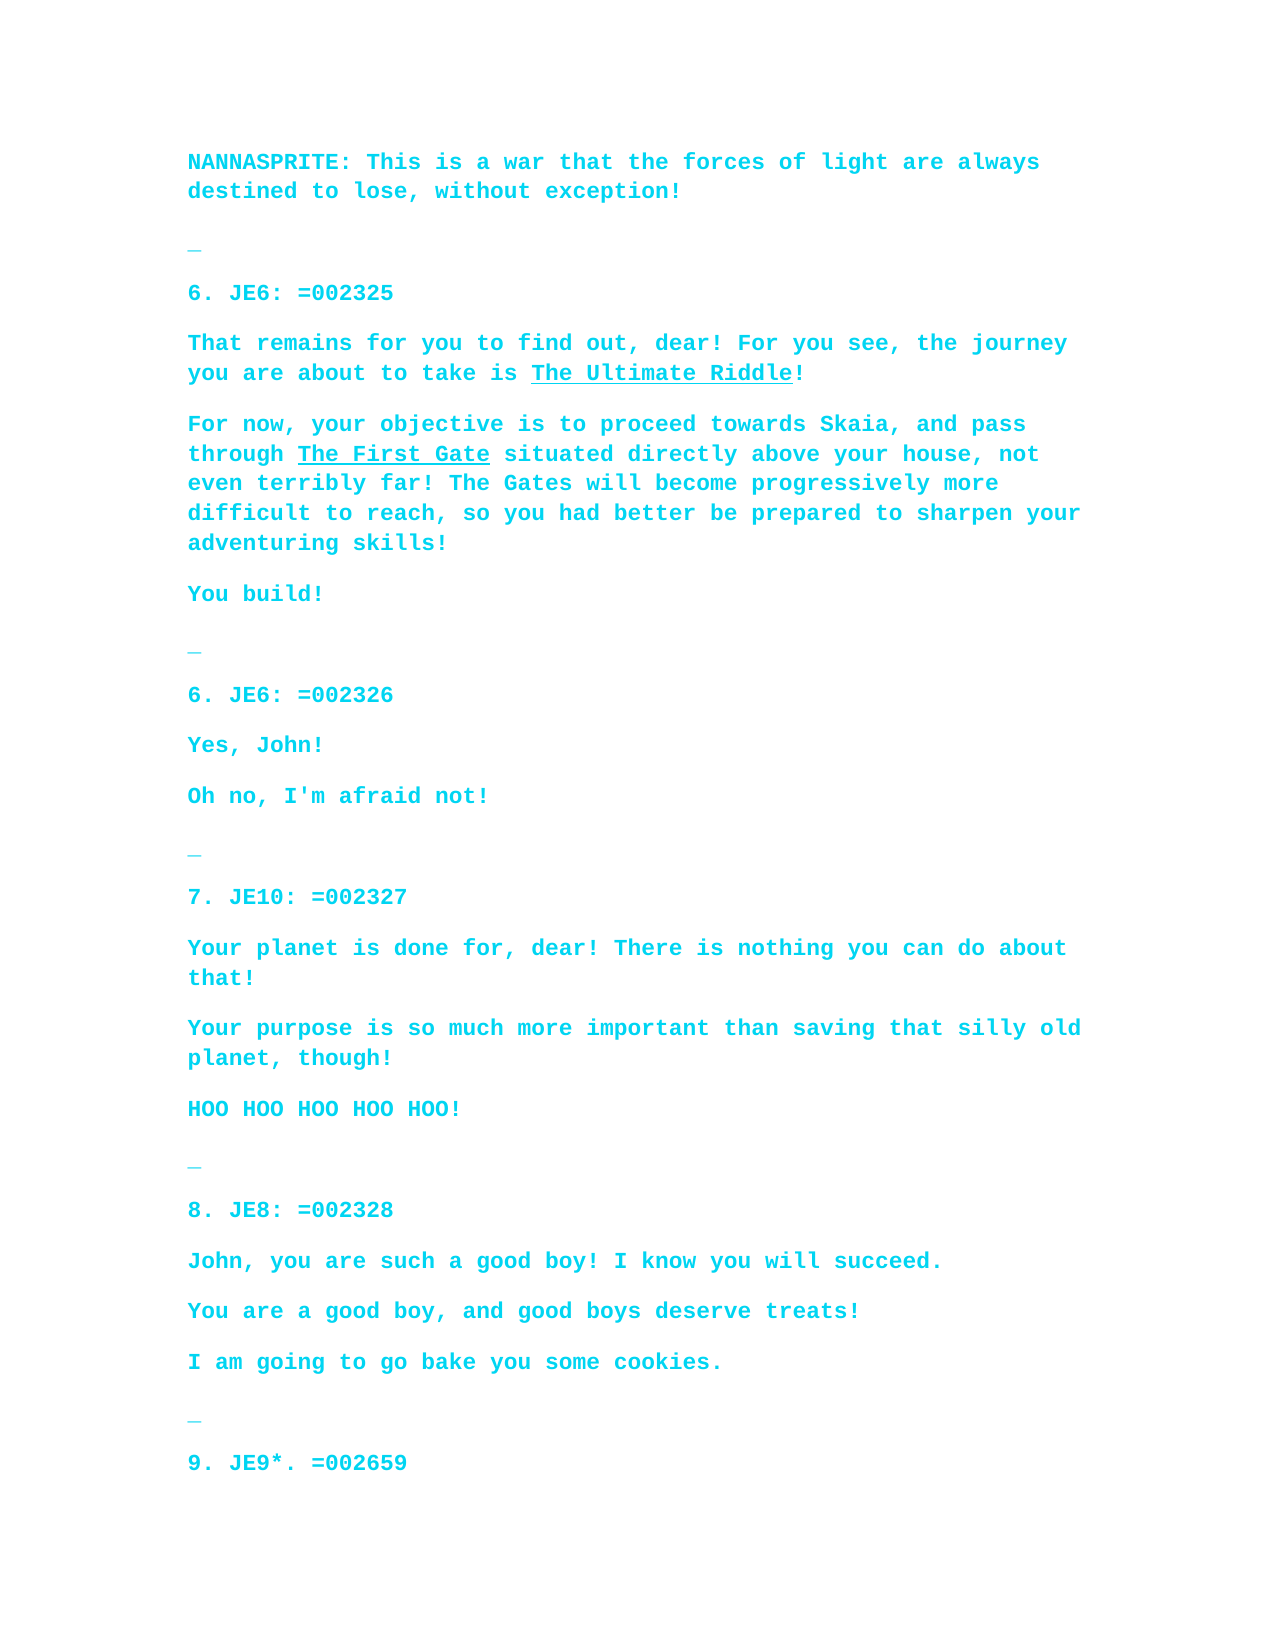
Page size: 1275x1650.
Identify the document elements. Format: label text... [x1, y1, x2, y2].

text I am going to go bake you some cookies. [187, 1350, 1087, 1376]
text _ [187, 835, 1087, 861]
text HOO HOO HOO HOO HOO! [187, 1097, 1087, 1123]
text Your planet is done for, dear! There is nothing you can do about that! [187, 936, 1087, 992]
text 7. JE10: =002327 [187, 886, 1087, 912]
text NANNASPRITE: This is a war that the forces of light are always destined to lose, without exception! [187, 150, 1087, 206]
text Your purpose is so much more important than saving that silly old planet, though! [187, 1017, 1087, 1072]
text Oh no, I'm afraid not! [187, 784, 1087, 810]
text 8. JE8: =002328 [187, 1198, 1087, 1224]
text _ [187, 632, 1087, 658]
text Yes, John! [187, 734, 1087, 760]
text For now, your objective is to proceed towards Skaia, and pass through The First Gate situated directly above your house, not even terribly far! The Gates will become progressively more difficult to reach, so you had better be prepared to sharpen your adventuring skills! [187, 412, 1087, 557]
text 6. JE6: =002326 [187, 683, 1087, 709]
text 6. JE6: =002325 [187, 281, 1087, 307]
text John, you are such a good boy! I know you will succeed. [187, 1249, 1087, 1275]
text You are a good boy, and good boys deserve treats! [187, 1299, 1087, 1326]
text _ [187, 230, 1087, 256]
text You build! [187, 582, 1087, 608]
text 9. JE9*. =002659 [187, 1451, 1087, 1477]
text _ [187, 1148, 1087, 1174]
text That remains for you to find out, dear! For you see, the journey you are about to take is The Ultimate Riddle! [187, 332, 1087, 387]
text _ [187, 1401, 1087, 1427]
